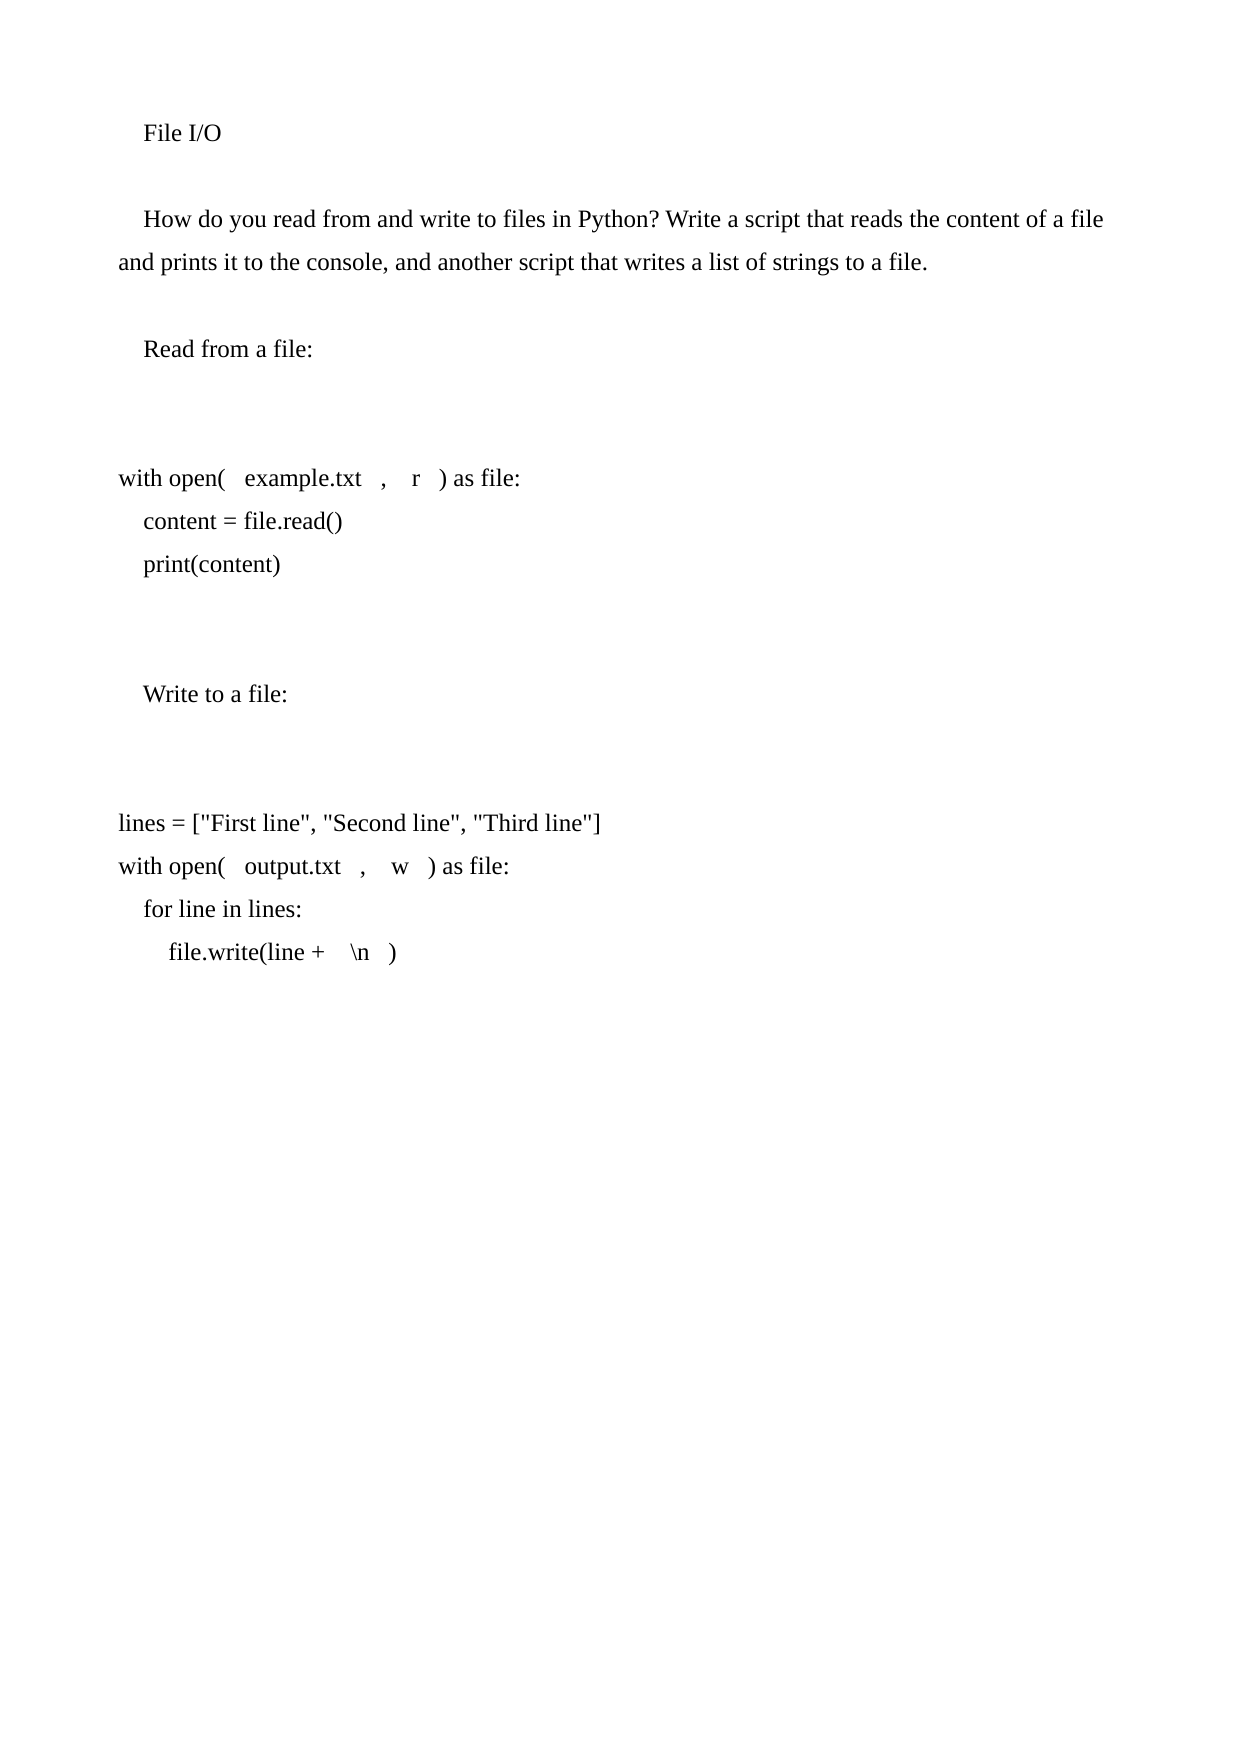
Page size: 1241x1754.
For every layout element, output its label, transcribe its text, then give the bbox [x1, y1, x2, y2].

text with open( example.txt , r ) as file: [118, 463, 1122, 492]
text print(content) [118, 549, 1122, 578]
text File I/O [118, 118, 1122, 147]
text with open( output.txt , w ) as file: [118, 851, 1122, 880]
text lines = ["First line", "Second line", "Third line"] [118, 808, 1122, 837]
text Read from a file: [118, 334, 1122, 362]
text for line in lines: [118, 894, 1122, 923]
text file.write(line + \n ) [118, 937, 1122, 966]
text How do you read from and write to files in Python? Write a script that reads the content of a file and prints it to the console, and another script that writes a list of strings to a file. [118, 204, 1122, 276]
text content = file.read() [118, 506, 1122, 535]
text Write to a file: [118, 679, 1122, 707]
